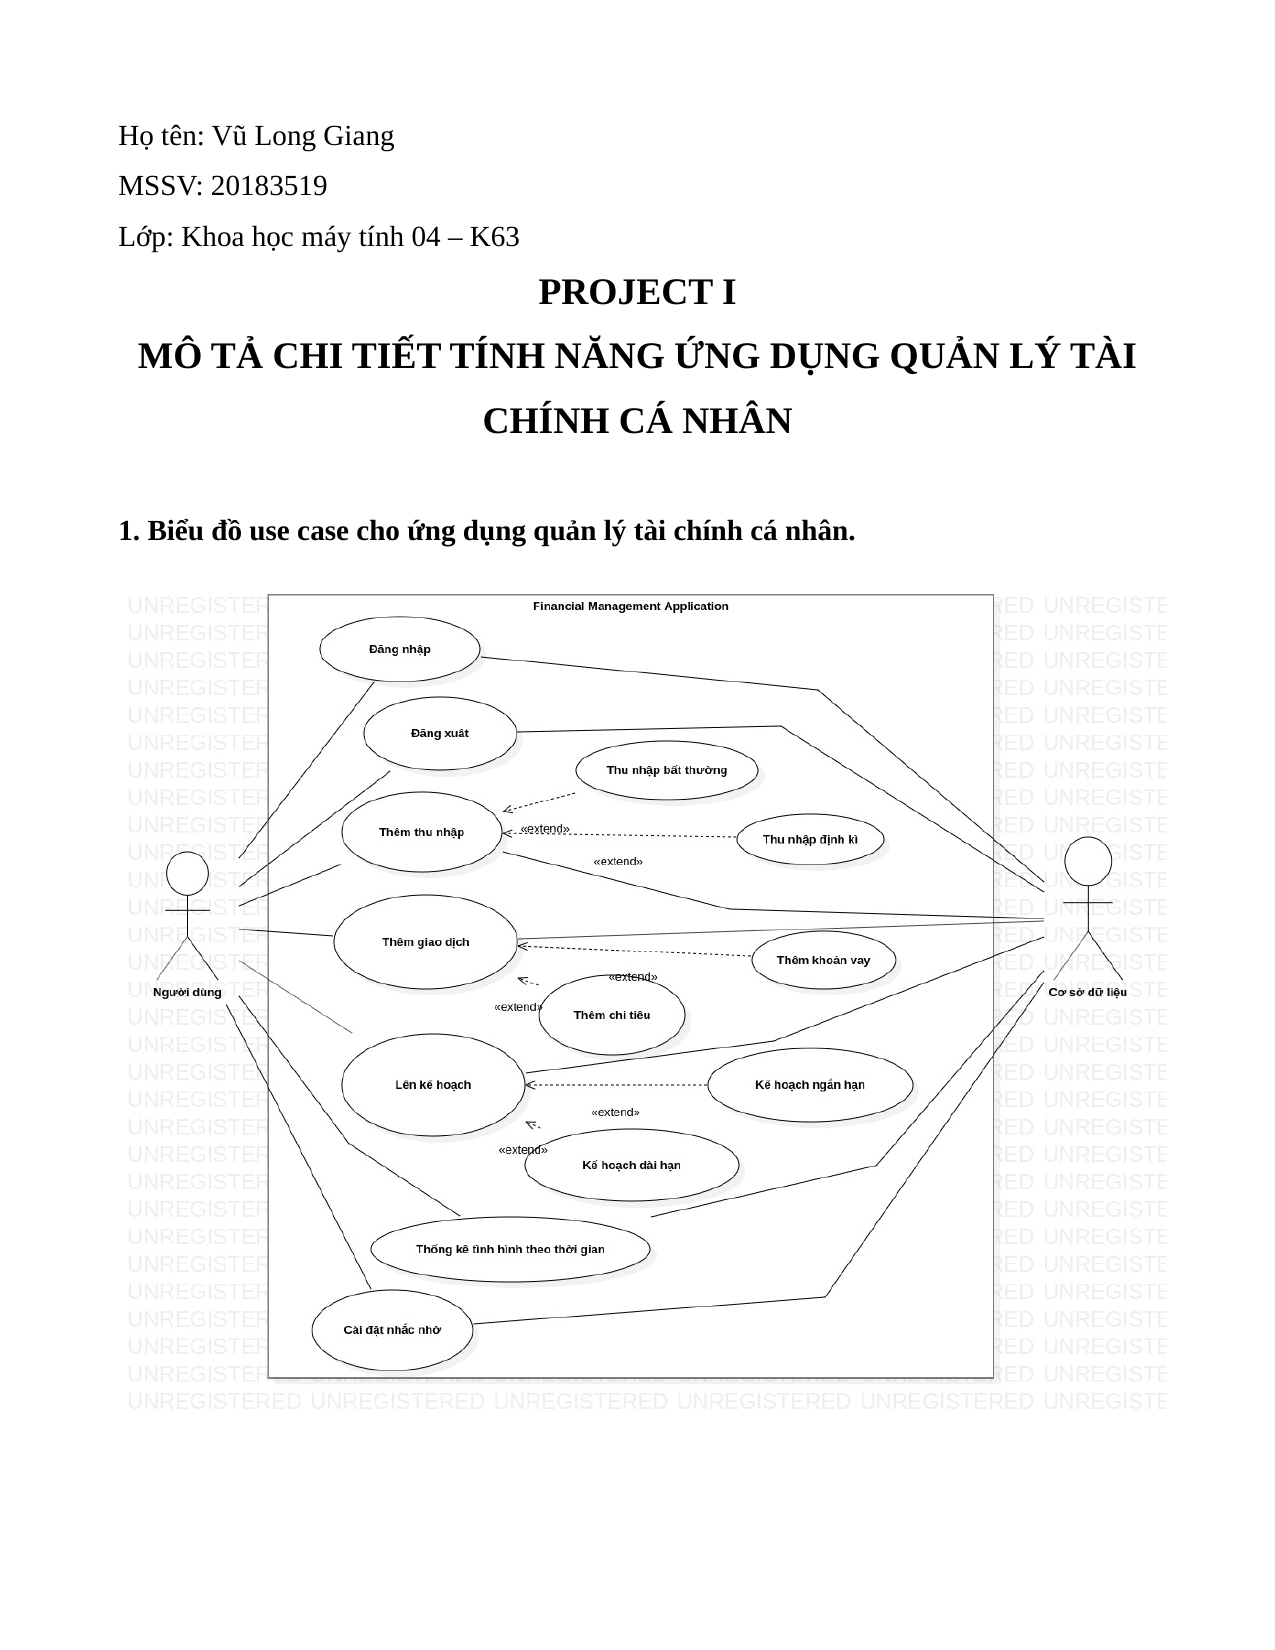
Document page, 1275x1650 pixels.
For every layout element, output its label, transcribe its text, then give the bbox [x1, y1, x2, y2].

text 1. Biểu đồ use case cho ứng dụng quản lý tài chính cá nhân. [118, 513, 1157, 547]
text MÔ TẢ CHI TIẾT TÍNH NĂNG ỨNG DỤNG QUẢN LÝ TÀI CHÍNH CÁ NHÂN [118, 334, 1157, 442]
text Lớp: Khoa học máy tính 04 – K63 [118, 219, 1157, 252]
picture [127, 585, 1167, 1414]
text MSSV: 20183519 [118, 168, 1157, 202]
text PROJECT I [118, 269, 1157, 312]
text Họ tên: Vũ Long Giang [118, 118, 1157, 152]
